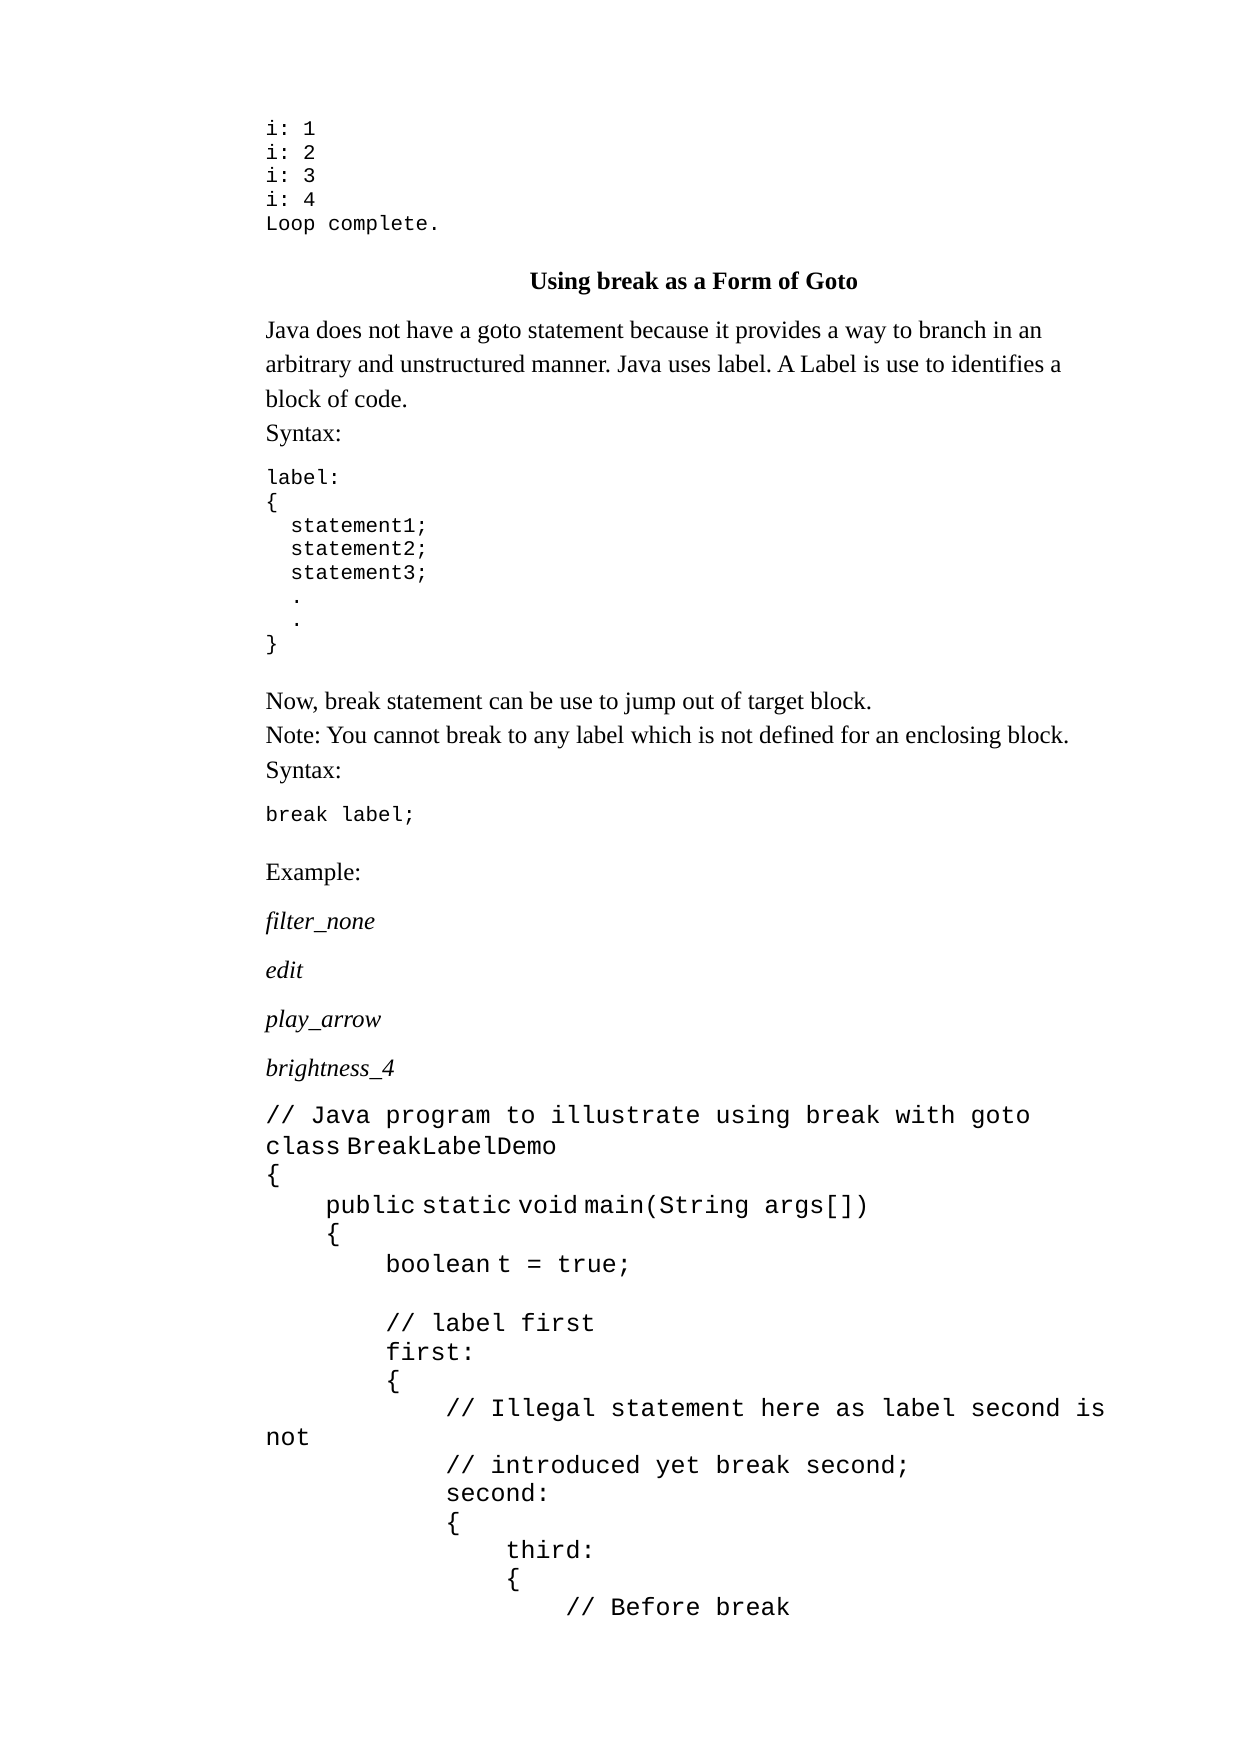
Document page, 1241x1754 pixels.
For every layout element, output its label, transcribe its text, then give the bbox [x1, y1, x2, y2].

list play_arrow [236, 1004, 1122, 1033]
list i: 1 [236, 118, 1122, 142]
list Now, break statement can be use to jump out of target block. Note: You cannot break to any label which is not defined for an enclosing block. Syntax: [236, 686, 1122, 784]
list brightness_4 [236, 1053, 1122, 1082]
list . [236, 609, 1122, 633]
list Loop complete. [236, 213, 1122, 236]
list filter_none [236, 906, 1122, 935]
list edit [236, 955, 1122, 984]
list i: 2 [236, 142, 1122, 165]
list i: 3 [236, 165, 1122, 189]
list break label; [236, 804, 1122, 828]
list Java does not have a goto statement because it provides a way to branch in an arbitrary and unstructured manner. Java uses label. A Label is use to identifies a block of code. Syntax: [236, 315, 1122, 447]
list statement2; [236, 538, 1122, 562]
list i: 4 [236, 189, 1122, 213]
list statement1; [236, 515, 1122, 538]
table_header // Java program to illustrate using break with goto class BreakLabelDemo { public static void main(String args[]) { boolean t = true; // label first first: { // Illegal statement here as label second is not // introduced yet break second; second: { third: { // Before break [265, 1103, 1122, 1622]
list Example: [236, 857, 1122, 886]
list { [236, 491, 1122, 515]
list Using break as a Form of Goto [236, 266, 1122, 294]
list . [236, 586, 1122, 609]
list } [236, 633, 1122, 657]
list statement3; [236, 562, 1122, 586]
list label: [236, 467, 1122, 491]
